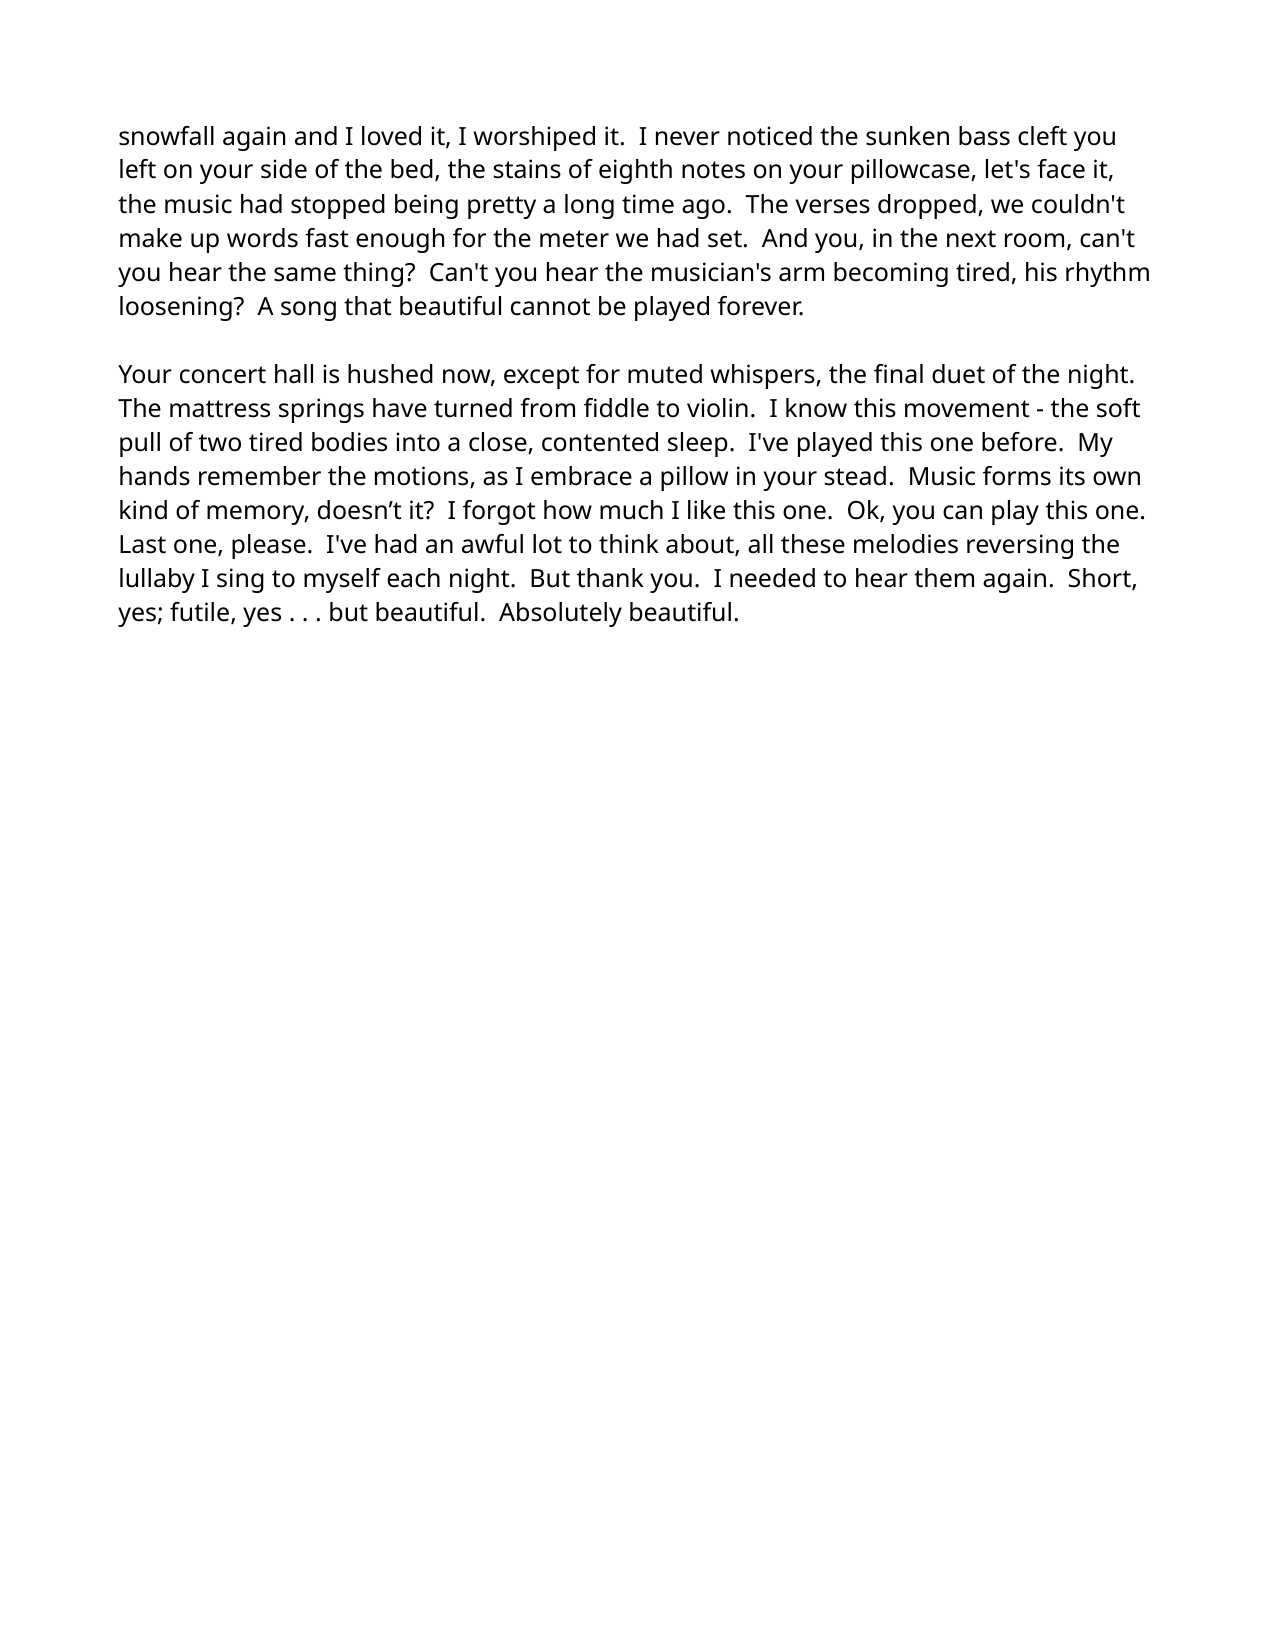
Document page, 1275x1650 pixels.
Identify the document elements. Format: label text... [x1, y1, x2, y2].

text snowfall again and I loved it, I worshiped it. I never noticed the sunken bass cleft you left on your side of the bed, the stains of eighth notes on your pillowcase, let's face it, the music had stopped being pretty a long time ago. The verses dropped, we couldn't make up words fast enough for the meter we had set. And you, in the next room, can't you hear the same thing? Can't you hear the musician's arm becoming tired, his rhythm loosening? A song that beautiful cannot be played forever. [118, 118, 1157, 322]
text Your concert hall is hushed now, except for muted whispers, the final duet of the night. The mattress springs have turned from fiddle to violin. I know this movement - the soft pull of two tired bodies into a close, contented sleep. I've played this one before. My hands remember the motions, as I embrace a pillow in your stead. Music forms its own kind of memory, doesn’t it? I forgot how much I like this one. Ok, you can play this one. Last one, please. I've had an awful lot to think about, all these melodies reversing the lullaby I sing to myself each night. But thank you. I needed to hear them again. Short, yes; futile, yes . . . but beautiful. Absolutely beautiful. [118, 357, 1157, 629]
